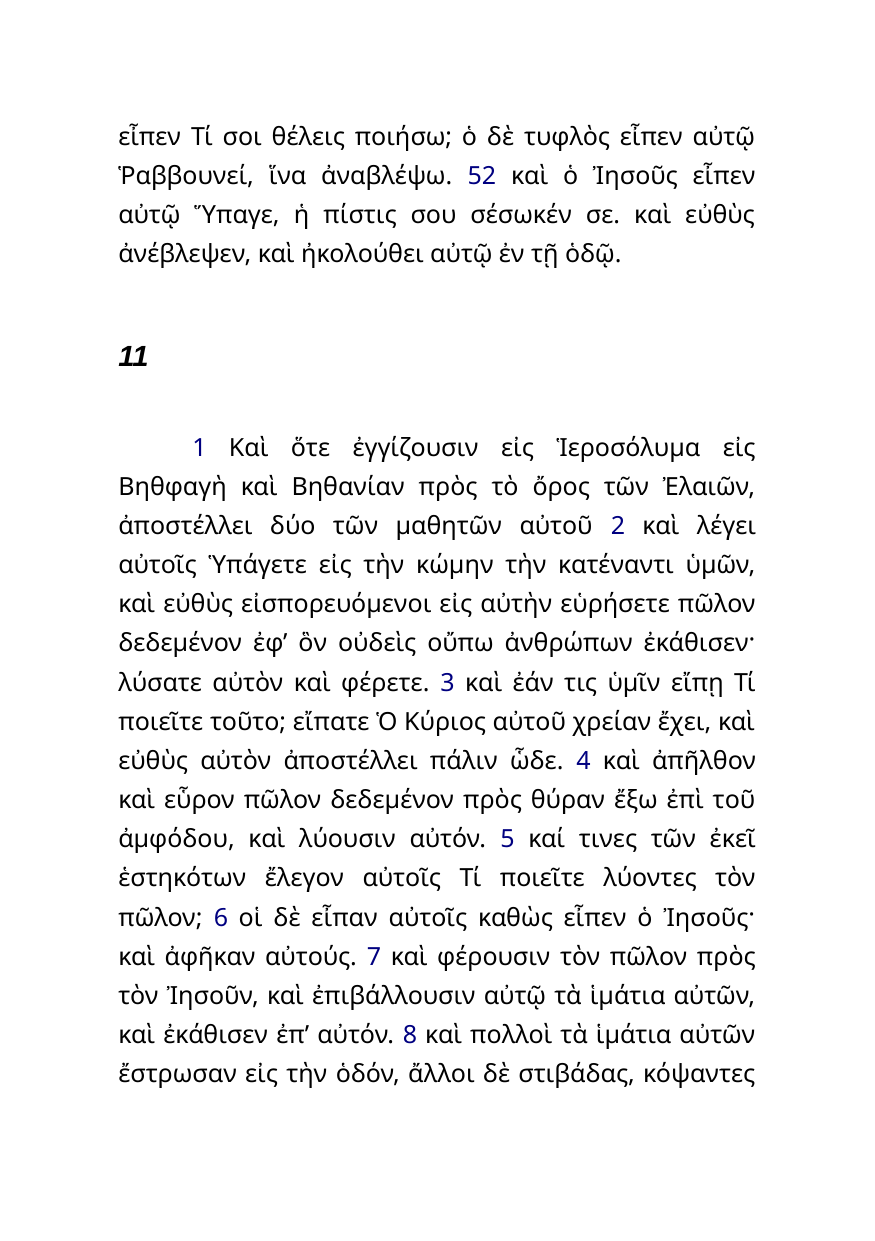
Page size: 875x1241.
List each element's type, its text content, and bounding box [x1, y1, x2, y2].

subtitle 11 [118, 339, 756, 372]
text 1 Καὶ ὅτε ἐγγίζουσιν εἰς Ἱεροσόλυμα εἰς Βηθφαγὴ καὶ Βηθανίαν πρὸς τὸ ὄρος τῶν Ἐλαιῶν, ἀποστέλλει δύο τῶν μαθητῶν αὐτοῦ 2 καὶ λέγει αὐτοῖς Ὑπάγετε εἰς τὴν κώμην τὴν κατέναντι ὑμῶν, καὶ εὐθὺς εἰσπορευόμενοι εἰς αὐτὴν εὑρήσετε πῶλον δεδεμένον ἐφ’ ὃν οὐδεὶς οὔπω ἀνθρώπων ἐκάθισεν· λύσατε αὐτὸν καὶ φέρετε. 3 καὶ ἐάν τις ὑμῖν εἴπῃ Τί ποιεῖτε τοῦτο; εἴπατε Ὁ Κύριος αὐτοῦ χρείαν ἔχει, καὶ εὐθὺς αὐτὸν ἀποστέλλει πάλιν ὧδε. 4 καὶ ἀπῆλθον καὶ εὗρον πῶλον δεδεμένον πρὸς θύραν ἔξω ἐπὶ τοῦ ἀμφόδου, καὶ λύουσιν αὐτόν. 5 καί τινες τῶν ἐκεῖ ἑστηκότων ἔλεγον αὐτοῖς Τί ποιεῖτε λύοντες τὸν πῶλον; 6 οἱ δὲ εἶπαν αὐτοῖς καθὼς εἶπεν ὁ Ἰησοῦς· καὶ ἀφῆκαν αὐτούς. 7 καὶ φέρουσιν τὸν πῶλον πρὸς τὸν Ἰησοῦν, καὶ ἐπιβάλλουσιν αὐτῷ τὰ ἱμάτια αὐτῶν, καὶ ἐκάθισεν ἐπ’ αὐτόν. 8 καὶ πολλοὶ τὰ ἱμάτια αὐτῶν ἔστρωσαν εἰς τὴν ὁδόν, ἄλλοι δὲ στιβάδας, κόψαντες [118, 429, 756, 1090]
text εἶπεν Τί σοι θέλεις ποιήσω; ὁ δὲ τυφλὸς εἶπεν αὐτῷ Ῥαββουνεί, ἵνα ἀναβλέψω. 52 καὶ ὁ Ἰησοῦς εἶπεν αὐτῷ Ὕπαγε, ἡ πίστις σου σέσωκέν σε. καὶ εὐθὺς ἀνέβλεψεν, καὶ ἠκολούθει αὐτῷ ἐν τῇ ὁδῷ. [118, 118, 756, 270]
